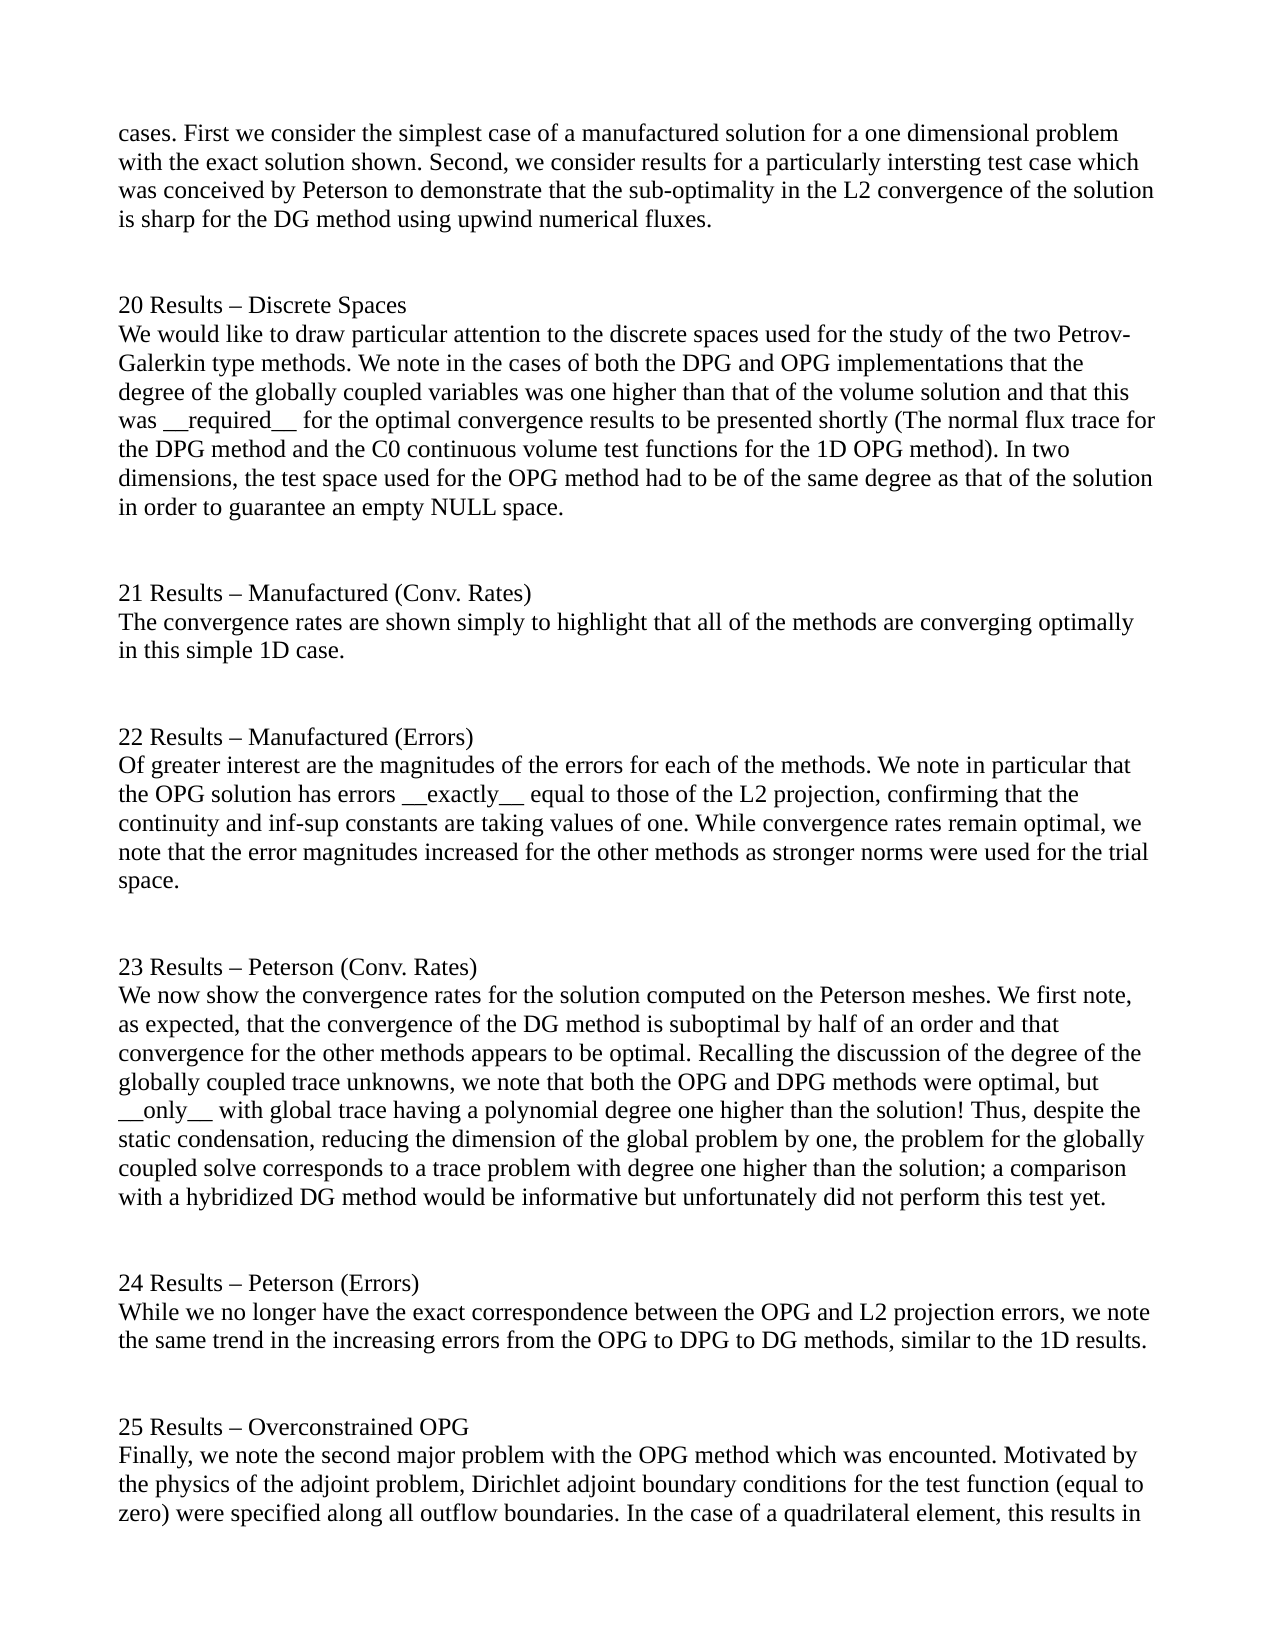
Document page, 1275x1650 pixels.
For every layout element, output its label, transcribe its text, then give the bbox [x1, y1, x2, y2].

text Of greater interest are the magnitudes of the errors for each of the methods. We note in particular that the OPG solution has errors __exactly__ equal to those of the L2 projection, confirming that the continuity and inf-sup constants are taking values of one. While convergence rates remain optimal, we note that the error magnitudes increased for the other methods as stronger norms were used for the trial space. [118, 751, 1157, 894]
text 23 Results – Peterson (Conv. Rates) [118, 952, 1157, 981]
text 25 Results – Overconstrained OPG [118, 1412, 1157, 1441]
text We would like to draw particular attention to the discrete spaces used for the study of the two Petrov-Galerkin type methods. We note in the cases of both the DPG and OPG implementations that the degree of the globally coupled variables was one higher than that of the volume solution and that this was __required__ for the optimal convergence results to be presented shortly (The normal flux trace for the DPG method and the C0 continuous volume test functions for the 1D OPG method). In two dimensions, the test space used for the OPG method had to be of the same degree as that of the solution in order to guarantee an empty NULL space. [118, 319, 1157, 521]
text While we no longer have the exact correspondence between the OPG and L2 projection errors, we note the same trend in the increasing errors from the OPG to DPG to DG methods, similar to the 1D results. [118, 1297, 1157, 1354]
text Finally, we note the second major problem with the OPG method which was encounted. Motivated by the physics of the adjoint problem, Dirichlet adjoint boundary conditions for the test function (equal to zero) were specified along all outflow boundaries. In the case of a quadrilateral element, this results in [118, 1441, 1157, 1527]
text cases. First we consider the simplest case of a manufactured solution for a one dimensional problem with the exact solution shown. Second, we consider results for a particularly intersting test case which was conceived by Peterson to demonstrate that the sub-optimality in the L2 convergence of the solution is sharp for the DG method using upwind numerical fluxes. [118, 118, 1157, 233]
text 20 Results – Discrete Spaces [118, 291, 1157, 319]
text 24 Results – Peterson (Errors) [118, 1268, 1157, 1297]
text We now show the convergence rates for the solution computed on the Peterson meshes. We first note, as expected, that the convergence of the DG method is suboptimal by half of an order and that convergence for the other methods appears to be optimal. Recalling the discussion of the degree of the globally coupled trace unknowns, we note that both the OPG and DPG methods were optimal, but __only__ with global trace having a polynomial degree one higher than the solution! Thus, despite the static condensation, reducing the dimension of the global problem by one, the problem for the globally coupled solve corresponds to a trace problem with degree one higher than the solution; a comparison with a hybridized DG method would be informative but unfortunately did not perform this test yet. [118, 981, 1157, 1211]
text 21 Results – Manufactured (Conv. Rates) [118, 578, 1157, 607]
text The convergence rates are shown simply to highlight that all of the methods are converging optimally in this simple 1D case. [118, 607, 1157, 664]
text 22 Results – Manufactured (Errors) [118, 722, 1157, 751]
